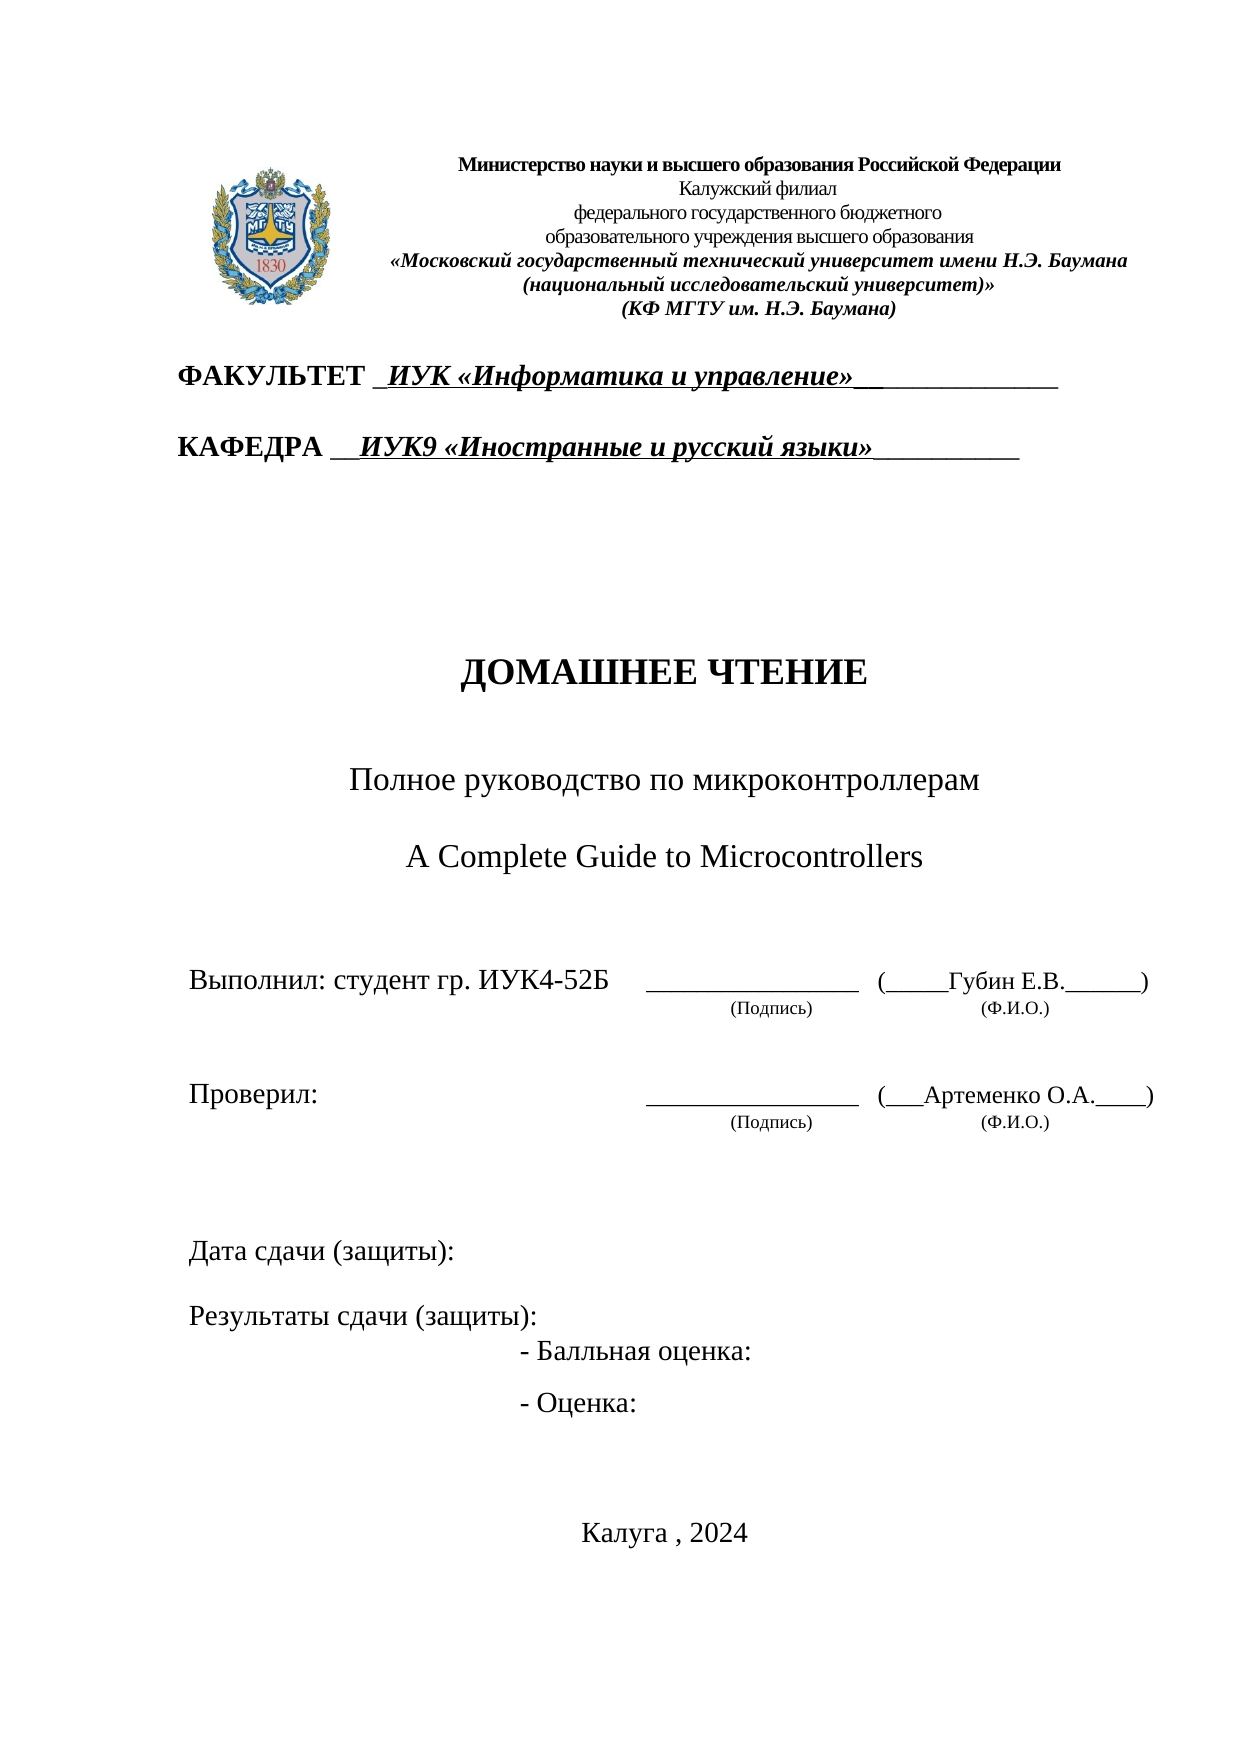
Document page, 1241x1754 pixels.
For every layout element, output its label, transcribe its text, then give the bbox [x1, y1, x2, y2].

table_cell [177, 1334, 508, 1448]
text Полное руководство по микроконтроллерам [177, 759, 1152, 798]
table_header _________________ (_____Губин Е.В.______) (Подпись) (Ф.И.О.) [635, 941, 1174, 1055]
text ФАКУЛЬТЕТ _ИУК «Информатика и управление»______________ [177, 358, 1152, 391]
text КАФЕДРА __ИУК9 «Иностранные и русский языки»__________ [177, 429, 1152, 462]
table_cell Проверил: [177, 1055, 635, 1169]
table_header [189, 152, 354, 320]
text A Complete Guide to Microcontrollers [177, 836, 1152, 874]
table_header Выполнил: студент гр. ИУК4-52Б [177, 941, 635, 1055]
text ДОМАШНЕЕ ЧТЕНИЕ [177, 649, 1152, 692]
table_cell Дата сдачи (защиты): Результаты сдачи (защиты): [177, 1169, 1174, 1333]
picture [211, 167, 331, 305]
table_cell _________________ (___Артеменко О.А.____) (Подпись) (Ф.И.О.) [635, 1055, 1174, 1169]
table_cell - Балльная оценка: - Оценка: [508, 1334, 1174, 1448]
text Калуга , 2024 [177, 1515, 1152, 1548]
table_header Министерство науки и высшего образования Российской Федерации Калужский филиал федерального государственного бюджетного образовательного учреждения высшего образования «Московский государственный технический университет имени Н.Э. Баумана (национальный исследовательский университет)» (КФ МГТУ им. Н.Э. Баумана) [354, 152, 1166, 320]
